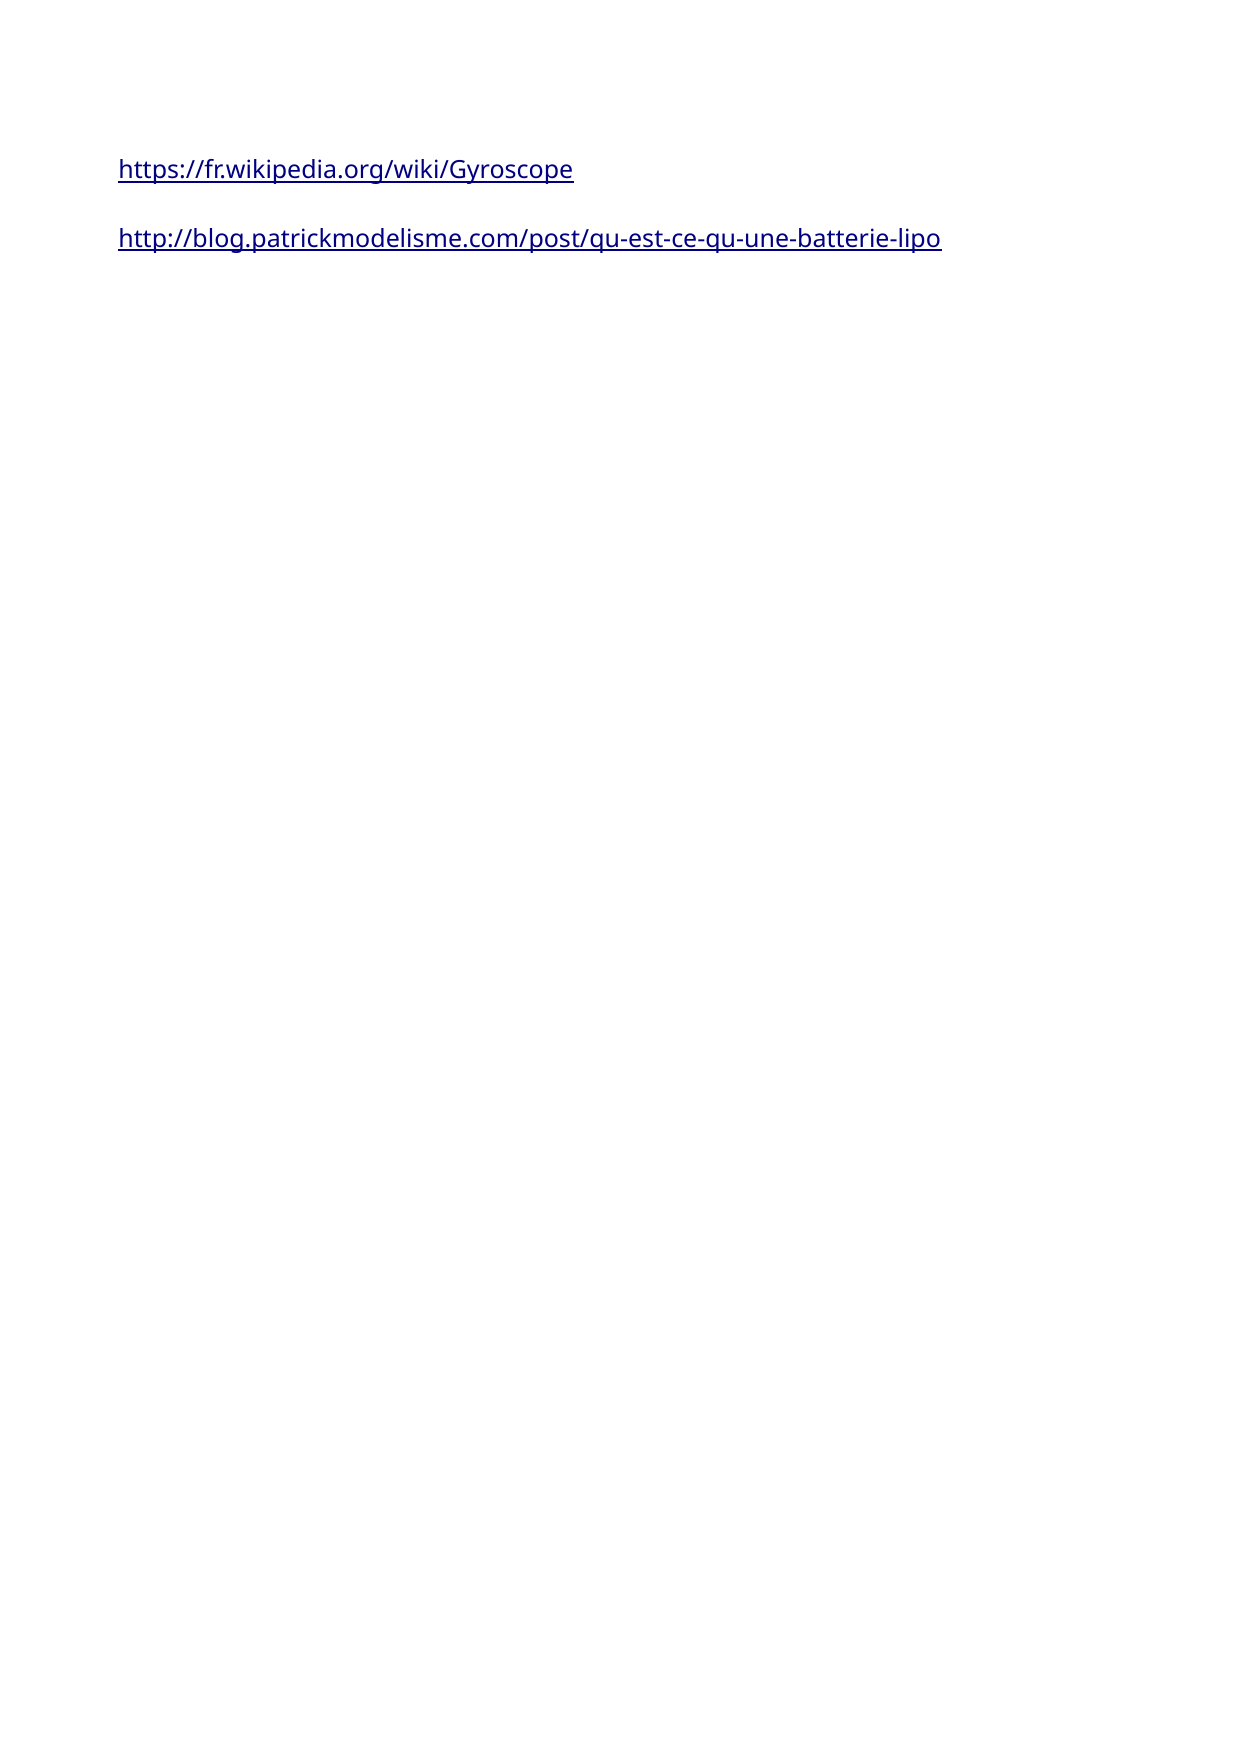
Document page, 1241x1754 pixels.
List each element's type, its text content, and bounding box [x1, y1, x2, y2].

text http://blog.patrickmodelisme.com/post/qu-est-ce-qu-une-batterie-lipo [118, 220, 1122, 254]
text https://fr.wikipedia.org/wiki/Gyroscope [118, 152, 1122, 186]
